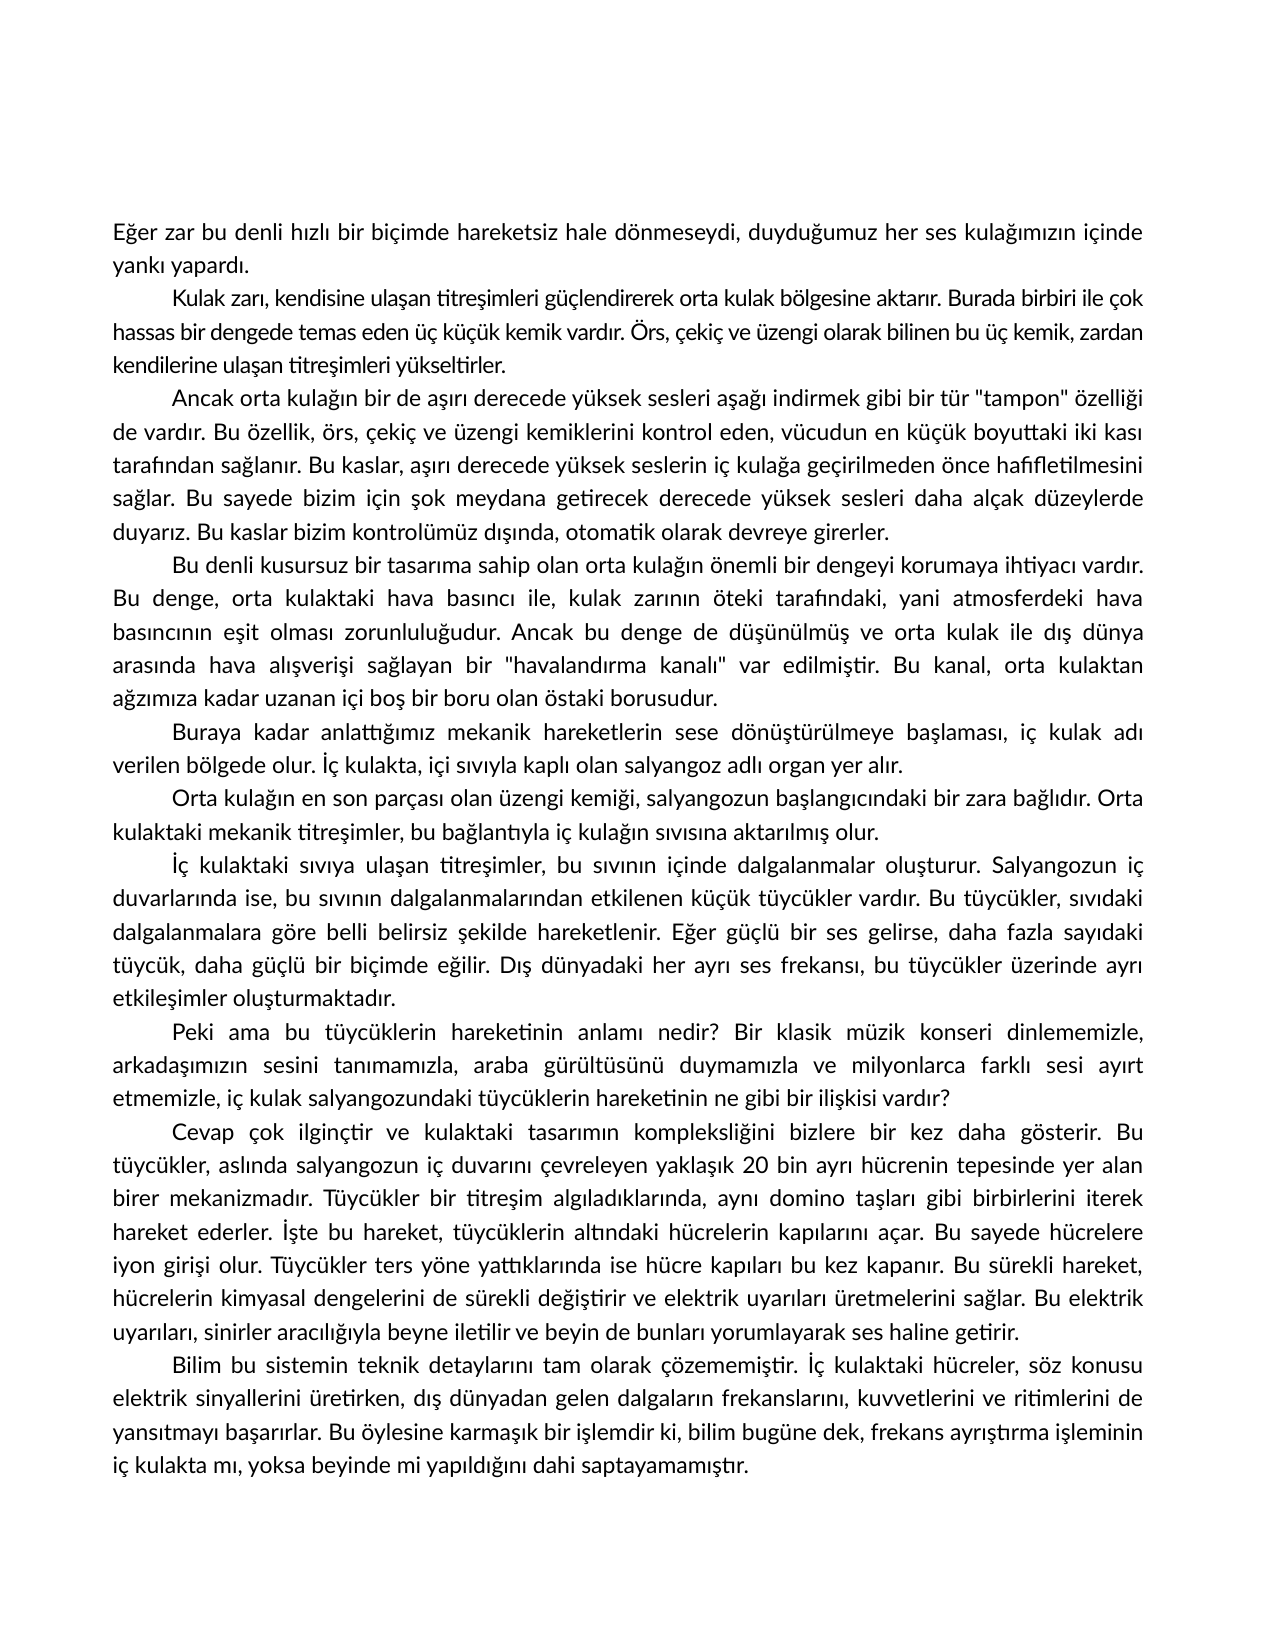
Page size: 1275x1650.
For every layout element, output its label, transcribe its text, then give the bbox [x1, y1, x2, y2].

text Buraya kadar anlattığımız mekanik hareketlerin sese dönüştürülmeye başlaması, iç kulak adı verilen bölgede olur. İç kulakta, içi sıvıyla kaplı olan salyangoz adlı organ yer alır. [112, 713, 1145, 780]
text Bilim bu sistemin teknik detaylarını tam olarak çözememiştir. İç kulaktaki hücreler, söz konusu elektrik sinyallerini üretirken, dış dünyadan gelen dalgaların frekanslarını, kuvvetlerini ve ritimlerini de yansıtmayı başarırlar. Bu öylesine karmaşık bir işlemdir ki, bilim bugüne dek, frekans ayrıştırma işleminin iç kulakta mı, yoksa beyinde mi yapıldığını dahi saptayamamıştır. [112, 1347, 1145, 1480]
text Bu denli kusursuz bir tasarıma sahip olan orta kulağın önemli bir dengeyi korumaya ihtiyacı vardır. Bu denge, orta kulaktaki hava basıncı ile, kulak zarının öteki tarafındaki, yani atmosferdeki hava basıncının eşit olması zorunluluğudur. Ancak bu denge de düşünülmüş ve orta kulak ile dış dünya arasında hava alışverişi sağlayan bir "havalandırma kanalı" var edilmiştir. Bu kanal, orta kulaktan ağzımıza kadar uzanan içi boş bir boru olan östaki borusudur. [112, 547, 1145, 713]
text Orta kulağın en son parçası olan üzengi kemiği, salyangozun başlangıcındaki bir zara bağlıdır. Orta kulaktaki mekanik titreşimler, bu bağlantıyla iç kulağın sıvısına aktarılmış olur. [112, 780, 1145, 847]
text Ancak orta kulağın bir de aşırı derecede yüksek sesleri aşağı indirmek gibi bir tür "tampon" özelliği de vardır. Bu özellik, örs, çekiç ve üzengi kemiklerini kontrol eden, vücudun en küçük boyuttaki iki kası tarafından sağlanır. Bu kaslar, aşırı derecede yüksek seslerin iç kulağa geçirilmeden önce hafifletilmesini sağlar. Bu sayede bizim için şok meydana getirecek derecede yüksek sesleri daha alçak düzeylerde duyarız. Bu kaslar bizim kontrolümüz dışında, otomatik olarak devreye girerler. [112, 380, 1145, 547]
text Eğer zar bu denli hızlı bir biçimde hareketsiz hale dönmeseydi, duyduğumuz her ses kulağımızın içinde yankı yapardı. [112, 213, 1145, 280]
text Peki ama bu tüycüklerin hareketinin anlamı nedir? Bir klasik müzik konseri dinlememizle, arkadaşımızın sesini tanımamızla, araba gürültüsünü duymamızla ve milyonlarca farklı sesi ayırt etmemizle, iç kulak salyangozundaki tüycüklerin hareketinin ne gibi bir ilişkisi vardır? [112, 1013, 1145, 1113]
text Kulak zarı, kendisine ulaşan titreşimleri güçlendirerek orta kulak bölgesine aktarır. Burada birbiri ile çok hassas bir dengede temas eden üç küçük kemik vardır. Örs, çekiç ve üzengi olarak bilinen bu üç kemik, zardan kendilerine ulaşan titreşimleri yükseltirler. [112, 280, 1145, 380]
text Cevap çok ilginçtir ve kulaktaki tasarımın kompleksliğini bizlere bir kez daha gösterir. Bu tüycükler, aslında salyangozun iç duvarını çevreleyen yaklaşık 20 bin ayrı hücrenin tepesinde yer alan birer mekanizmadır. Tüycükler bir titreşim algıladıklarında, aynı domino taşları gibi birbirlerini iterek hareket ederler. İşte bu hareket, tüycüklerin altındaki hücrelerin kapılarını açar. Bu sayede hücrelere iyon girişi olur. Tüycükler ters yöne yattıklarında ise hücre kapıları bu kez kapanır. Bu sürekli hareket, hücrelerin kimyasal dengelerini de sürekli değiştirir ve elektrik uyarıları üretmelerini sağlar. Bu elektrik uyarıları, sinirler aracılığıyla beyne iletilir ve beyin de bunları yorumlayarak ses haline getirir. [112, 1113, 1145, 1347]
text İç kulaktaki sıvıya ulaşan titreşimler, bu sıvının içinde dalgalanmalar oluşturur. Salyangozun iç duvarlarında ise, bu sıvının dalgalanmalarından etkilenen küçük tüycükler vardır. Bu tüycükler, sıvıdaki dalgalanmalara göre belli belirsiz şekilde hareketlenir. Eğer güçlü bir ses gelirse, daha fazla sayıdaki tüycük, daha güçlü bir biçimde eğilir. Dış dünyadaki her ayrı ses frekansı, bu tüycükler üzerinde ayrı etkileşimler oluşturmaktadır. [112, 847, 1145, 1013]
